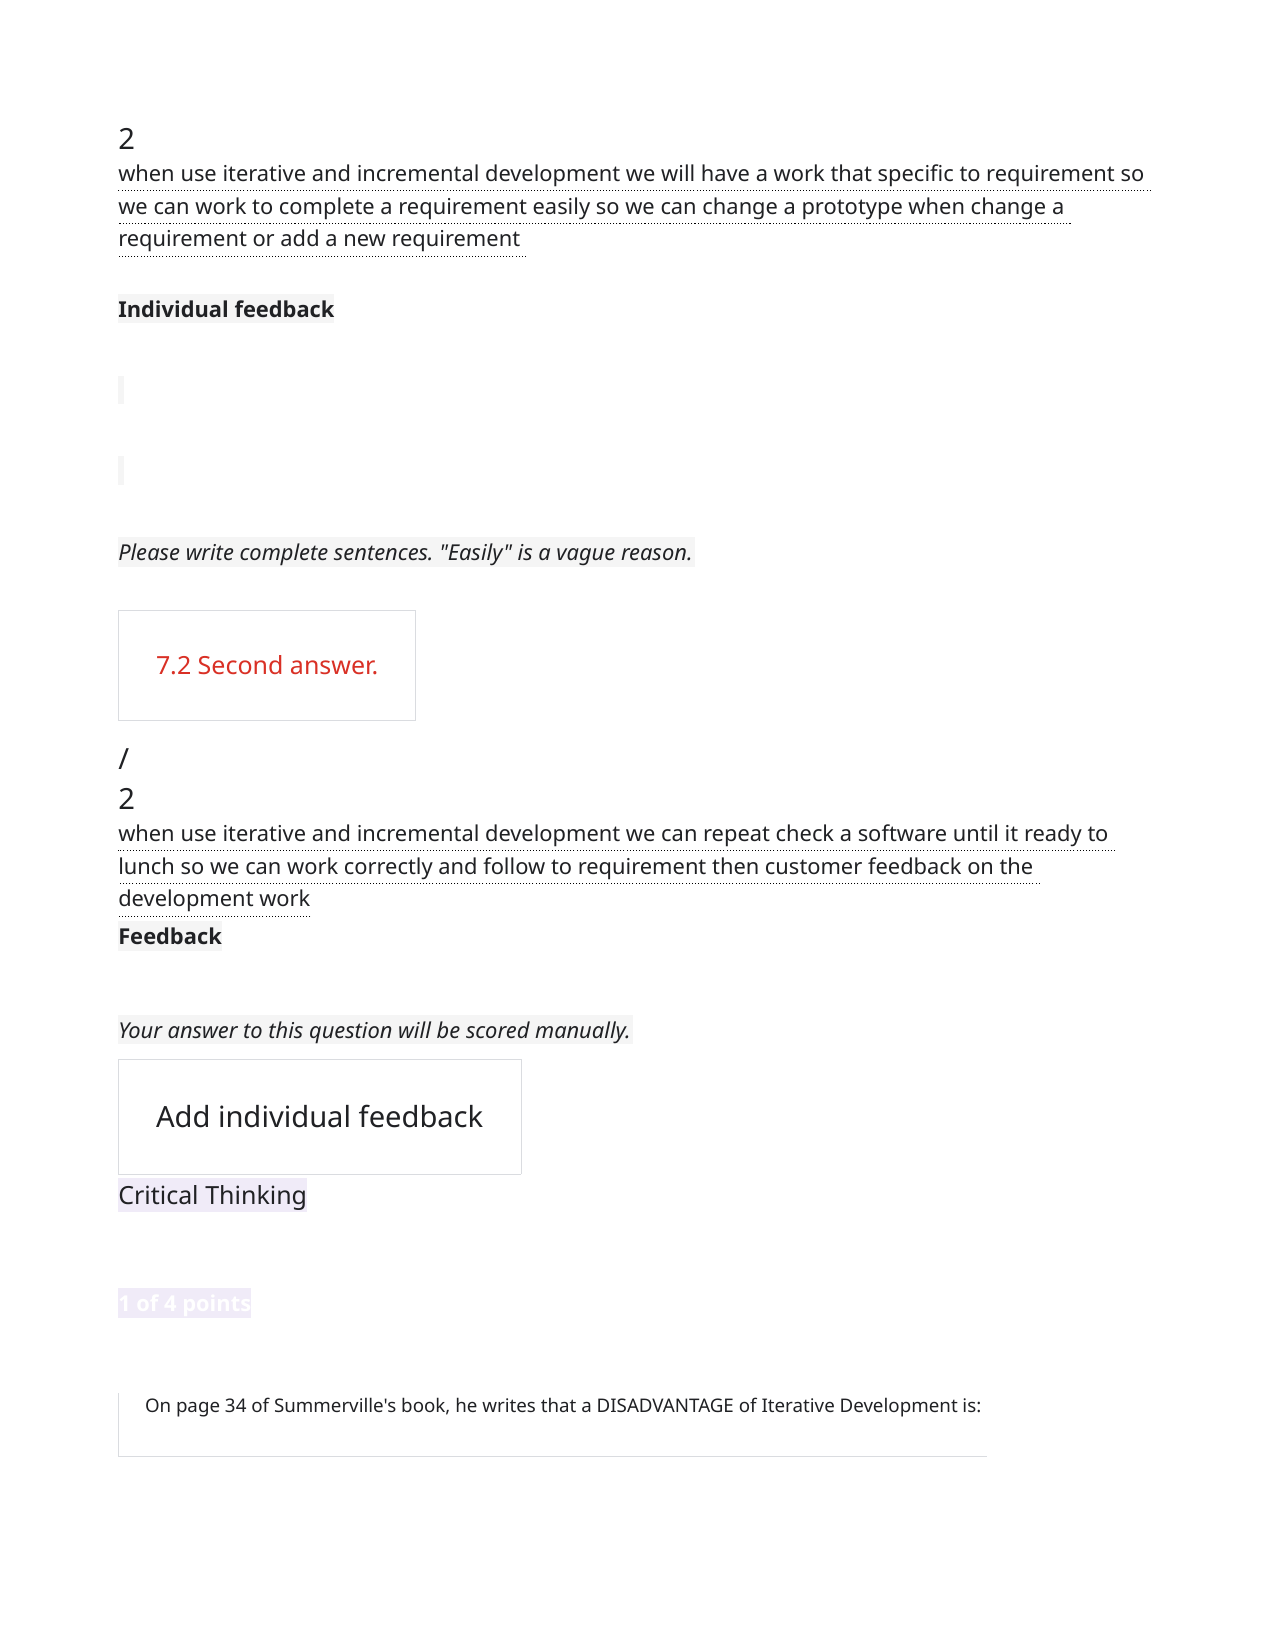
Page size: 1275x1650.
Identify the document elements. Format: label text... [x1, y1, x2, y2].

text Add individual feedback [119, 1060, 521, 1174]
text [416, 610, 1157, 720]
text Critical Thinking [118, 1174, 1157, 1212]
text Your answer to this question will be scored manually. [118, 1015, 1157, 1044]
text when use iterative and incremental development we will have a work that specific to requirement so we can work to complete a requirement easily so we can change a prototype when change a requirement or add a new requirement [118, 158, 1157, 256]
text Feedback [118, 921, 1157, 951]
text 2 [118, 118, 1157, 158]
text 2 [118, 778, 1157, 818]
text Individual feedback [118, 294, 1157, 323]
text 1 of 4 points [118, 1287, 1157, 1318]
text 7.2 Second answer. [119, 611, 415, 720]
text Please write complete sentences. "Easily" is a vague reason. [118, 537, 1157, 567]
text [0, 738, 84, 767]
text On page 34 of Summerville's book, he writes that a DISADVANTAGE of Iterative Development is: [118, 1393, 1157, 1519]
text / [118, 738, 1157, 778]
text [522, 1059, 1157, 1174]
text when use iterative and incremental development we can repeat check a software until it ready to lunch so we can work correctly and follow to requirement then customer feedback on the development work [118, 818, 1157, 916]
